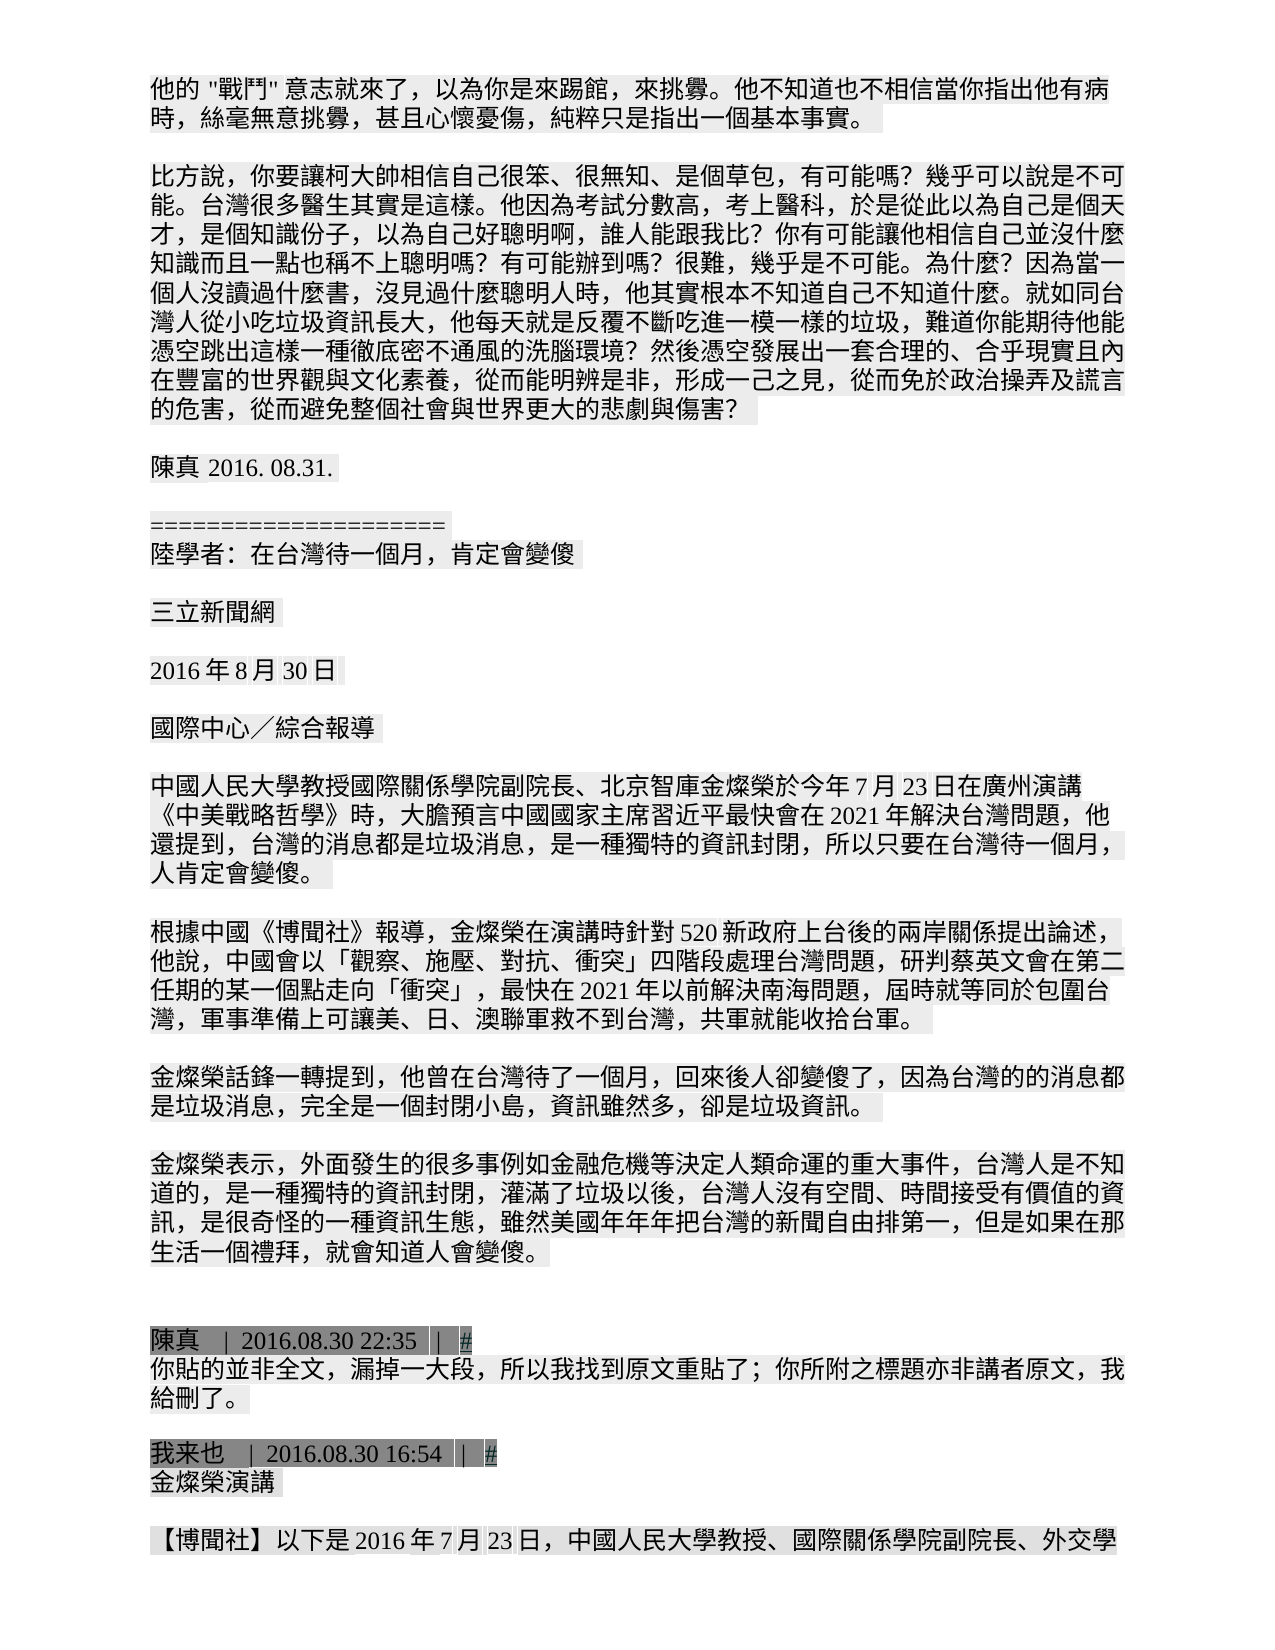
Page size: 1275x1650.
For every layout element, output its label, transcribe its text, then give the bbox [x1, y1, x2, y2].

text 我来也 | 2016.08.30 16:54 | # [150, 1439, 1125, 1468]
text 你貼的並非全文，漏掉一大段，所以我找到原文重貼了；你所附之標題亦非講者原文，我給刪了。 [150, 1355, 1125, 1414]
text 陳真 | 2016.08.30 22:35 | # [150, 1326, 1125, 1355]
text 二、三十年前，台灣人是很沒有自信的，面對西方人，就跟面對神明下凡差不多。當所謂本土意識逐漸發酵，變成一種政治洗腦工具之後，台灣人從極端自卑，一樣還是極端自卑，但對於對岸人民卻突然變得異常自大。在綠色媒體每天不斷的洗腦與抹黑下，非常看不起大陸人，認為他們又髒又笨又土沒文化沒素質而且黑心肝。你恐怕沒法在世界上找到同樣的例子：一個社會，居然可以長年肆無忌憚地、全面地、滴水不漏地醜化、妖魔化特定族群，而且為惡者還會因此普遍受到讚賞與推崇，乃至成為一種英雄與意見領袖。 西方社會的主流媒體向來當然也都是玩這一套抹黑把戲，做為一種侵略與改造異己的宣傳戰。但是，西方社會畢竟還是有點文明，抹起黑來，比較含蓄；稍有逾矩，依然會引起社會公憤，不像台灣如此赤裸裸。在台灣，挑撥族群仇恨與抹黑，不但不會有一絲公憤產生，反而成為一種主流民意，一種時尚。平常我都很害怕人們跟我聊天講話時談到大陸，因為我敢保證，三句話之內，對方就會說出對於大陸人的鄙夷與嘲笑。我不想動不動就與人翻臉，但也不想眛著良心忍受這樣一些無恥可笑的言論，所以只要一提到大陸，我馬上就會想辦法轉移話題。 假若歧視真是一種 "時尚"，其實人家大陸人不歧視台灣人就該偷笑了，台灣人是要憑什麼歧視大陸人？可若你把這話告訴周遭幾乎任何一個台灣人，看看有多少人會同意。我看大約是千分之一吧，總之少之又少。重點是：台灣人並不是 "故意" 要鄙視大陸人，而是他 "真的" 如此相信大陸人的確又髒又笨又土沒文化沒素質而且黑心肝。為什麼？因為他就是在這樣一種徹底封閉的洗腦環境中長大。你如何期待他能產生不一樣的想法？換句話說，他真的不知道自己不知道真相，他真的不知道自己完全不知道世界長什麼模樣，他真的不知道自己被洗腦了，被政治制約了。 台灣人經常自豪台灣是什麼開放、多元的社會，自豪什麼資訊流通云云，這其實就跟北韓人民也許十分自豪自己的國家多麼偉大、先進一樣，自豪自己能擁有一個天縱英明的領袖金正恩；他們應該不是假裝自豪，而是真心真意。為什麼？因為他真的不知道自己不知道真相，他真的不知道自己完全不知道世界長什麼模樣，他真的不知道自己被洗腦了，被政治制約了。在某個很重要的意義上，台灣其實就是一個卡通版、漫畫版的北韓；台灣與北韓之差別就在於：時下的台灣社會並不肅殺，因為人民 (特別是新一代) 已經乖巧馴服到根本沒必要肅殺；不管你餵什麼垃圾給他吃，他都會吃得好開心，好感動，吃得熱血澎湃。 當你這樣講台灣，台灣人肯定又會 "興奮" 起來，燃起 "戰鬥" 意志，以為又是一場愛台灣的口水保衛戰，以為人家是來踢館的，來挑釁的，但誰會那麼無聊與低能去挑什麼釁呢？這只是一個再明白也不過的基本事實。這位金燦榮教授說得沒錯，不信的人你就回家打開電視看看，看看台灣人一年365天、每天究竟是接收一些什麼樣的垃圾。如果吃垃圾吃一個月就會變成智障，更何況從小到大就是吃這樣一些垃圾，你想台灣人的腦袋會糟蹋成什麼模樣。 台灣人一致性非常高，幾乎就像是同一家工廠的產品，不管是講話措詞、所思所想或種種好惡及關切與興趣之題材等等等，完全一模一樣，根本分不清誰是誰。有時候，跟一些比較能意識到這個愚化與洗腦事實的人談起來，他們往往都能同意我說的，但讓我感到很可悲的是，這些具有 "病識感" 的人，有幾個真的免於政治洗腦與垃圾資訊的汙染？更不用說鋪天蓋地的西方主流勢力 (例如好萊塢，例如 CNN) 的無孔不入，在在型塑了一個人的品味、喜好與各種意識形態。 我想說的是這個 "他真的不知道自己不知道"。當一個人不知道某個東西時，意味著他其實根本不知道自己不知道什麼。就好像一個沒念過哲學的人，事實上你不太可能讓他明白比方說語言哲學究竟是在談些什麼；除非他進到這個 "哲學的世界" 裏頭來。 六年前，我買了現在的房子。簽約時，建商說到利息，一直說什麼銀行會給我 "降一馬"，我以為是要放我一馬，不知道為什麼他要這麼說，幹嘛放我一馬？但我又不敢問降一馬或放一馬是啥意思。幾年後，我才知道什麼是貸款利率，什麼是降一碼。一碼就是0.25%。 同樣是六年前，我去銀行開戶。櫃台小姐說："先生，您要不要買 "ㄐ一 ㄐ一ㄣ" (基金)。我一聽，趕緊搖頭說："不要不要"。櫃台小姐接著問："為什麼不要？最近很多人買耶"。我說，"我不敢吃雞，雞鴨豬牛羊等等等我都不吃"。櫃台小姐努力擠出一絲笑容，笑得很勉強，讓我當下心裏很納悶。為了緩和氣氛，我就說："現在銀行工作很辛苦哦，妳們還要負責推銷雞精喔？" 櫃台小姐說，"對啊，幫倫家做個業績嘛"。我趕緊又搖搖手說 "不要不要，我真的不敢吃雞"。櫃台小姐又再度擠出一絲勉強的笑容。 很久之後，我才知道我鬧了笑話，人家銀行員是問我要不要買基金，而不是雞精。重點是，當時我根本不知道什麼是基金，我只知道基金會，不知道基金是一種可以買賣的東西。這故事只是要說：當我們不知道某個東西時，意味著我們其實根本不知道自己不知道什麼。這樣一種 "不知道自己不知道"，套句臨床精神醫學用語就是 "缺乏病識感"，簡單說就是：他病了，但他不知道自己病了。因為不知道，所以他根本不相信自己病了。你說他有病，他的 "戰鬥" 意志就來了，以為你是來踢館，來挑釁。他不知道也不相信當你指出他有病時，絲毫無意挑釁，甚且心懷憂傷，純粹只是指出一個基本事實。 比方說，你要讓柯大帥相信自己很笨、很無知、是個草包，有可能嗎？幾乎可以說是不可能。台灣很多醫生其實是這樣。他因為考試分數高，考上醫科，於是從此以為自己是個天才，是個知識份子，以為自己好聰明啊，誰人能跟我比？你有可能讓他相信自己並沒什麼知識而且一點也稱不上聰明嗎？有可能辦到嗎？很難，幾乎是不可能。為什麼？因為當一個人沒讀過什麼書，沒見過什麼聰明人時，他其實根本不知道自己不知道什麼。就如同台灣人從小吃垃圾資訊長大，他每天就是反覆不斷吃進一模一樣的垃圾，難道你能期待他能憑空跳出這樣一種徹底密不通風的洗腦環境？然後憑空發展出一套合理的、合乎現實且內在豐富的世界觀與文化素養，從而能明辨是非，形成一己之見，從而免於政治操弄及謊言的危害，從而避免整個社會與世界更大的悲劇與傷害？ 陳真 2016. 08.31. ===================== 陸學者：在台灣待一個月，肯定會變傻 三立新聞網 2016年8月30日 國際中心／綜合報導 中國人民大學教授國際關係學院副院長、北京智庫金燦榮於今年7月23日在廣州演講《中美戰略哲學》時，大膽預言中國國家主席習近平最快會在2021年解決台灣問題，他還提到，台灣的消息都是垃圾消息，是一種獨特的資訊封閉，所以只要在台灣待一個月，人肯定會變傻。 根據中國《博聞社》報導，金燦榮在演講時針對520新政府上台後的兩岸關係提出論述，他說，中國會以「觀察、施壓、對抗、衝突」四階段處理台灣問題，研判蔡英文會在第二任期的某一個點走向「衝突」，最快在2021年以前解決南海問題，屆時就等同於包圍台灣，軍事準備上可讓美、日、澳聯軍救不到台灣，共軍就能收拾台軍。 金燦榮話鋒一轉提到，他曾在台灣待了一個月，回來後人卻變傻了，因為台灣的的消息都是垃圾消息，完全是一個封閉小島，資訊雖然多，卻是垃圾資訊。 金燦榮表示，外面發生的很多事例如金融危機等決定人類命運的重大事件，台灣人是不知道的，是一種獨特的資訊封閉，灌滿了垃圾以後，台灣人沒有空間、時間接受有價值的資訊，是很奇怪的一種資訊生態，雖然美國年年年把台灣的新聞自由排第一，但是如果在那生活一個禮拜，就會知道人會變傻。 [150, 75, 1125, 1267]
